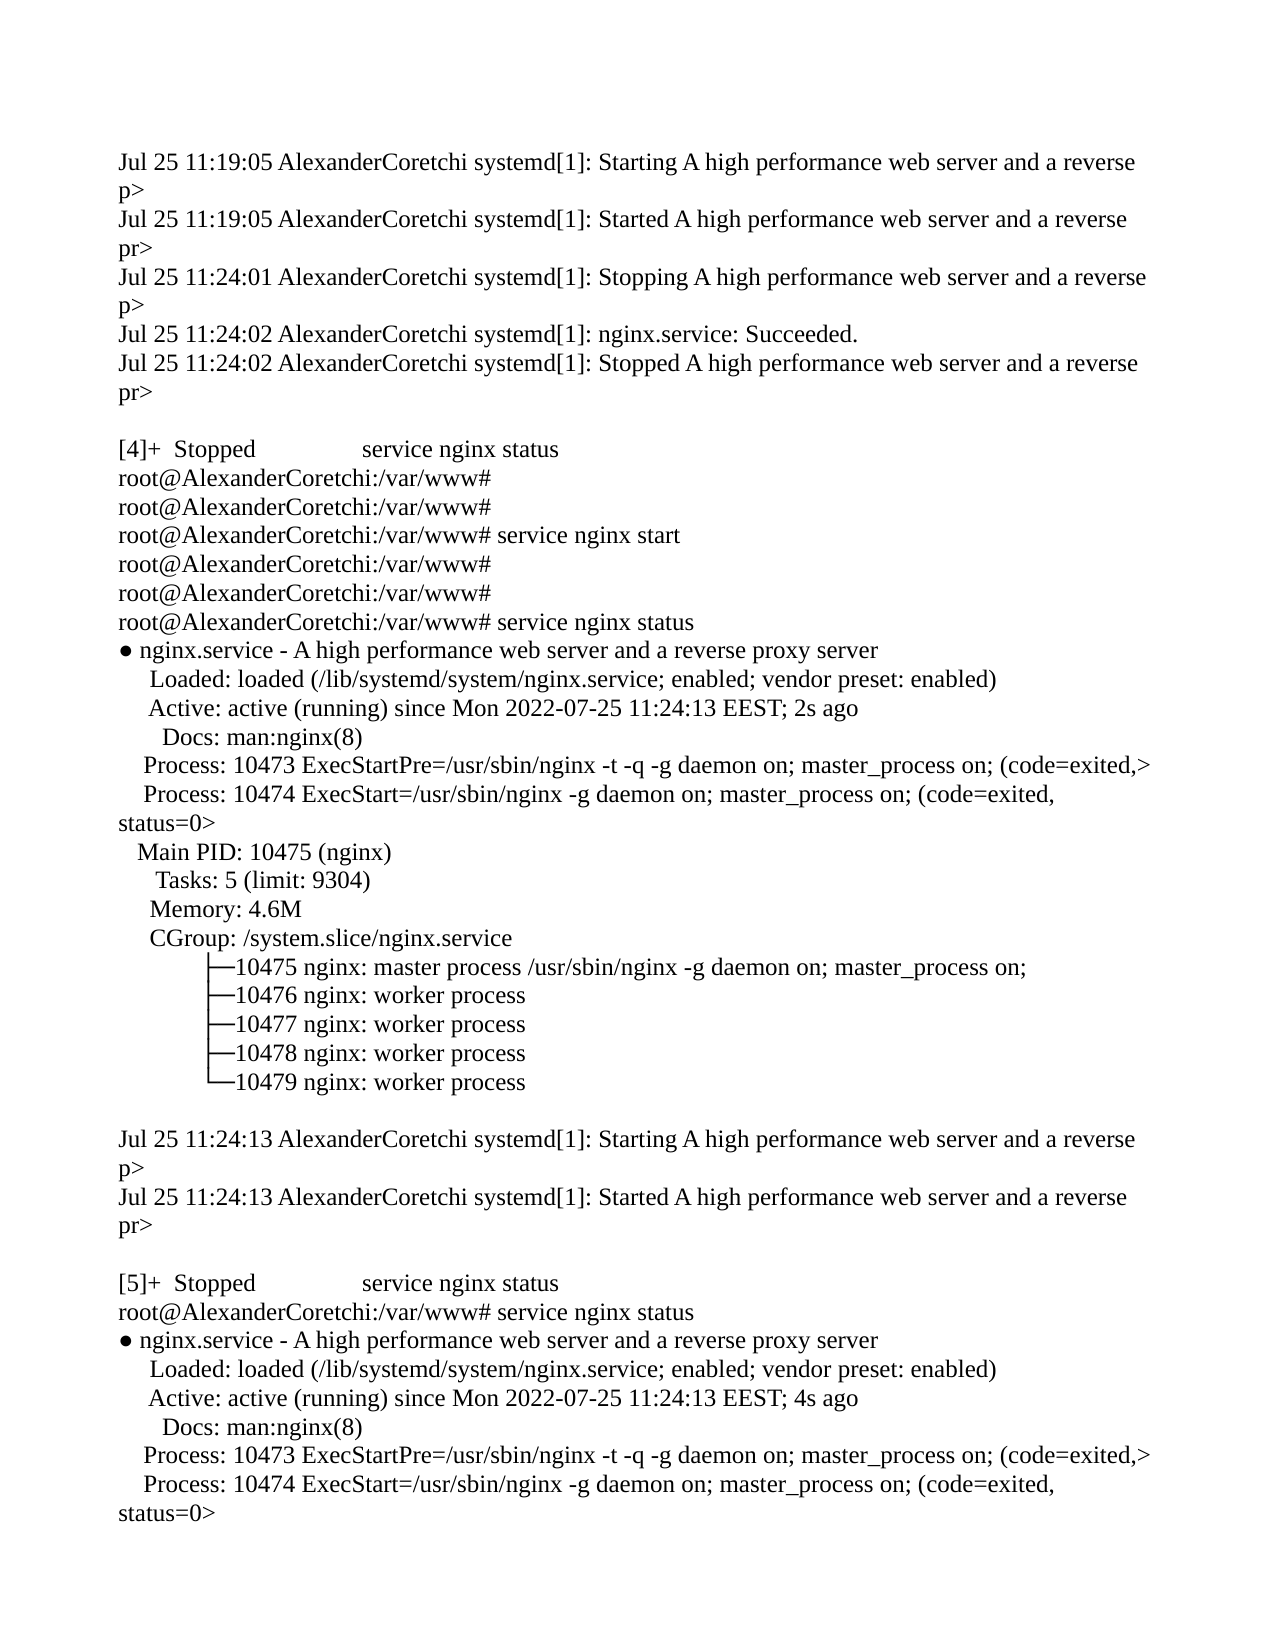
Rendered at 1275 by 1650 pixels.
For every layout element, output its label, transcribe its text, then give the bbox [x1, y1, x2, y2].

text ├─10478 nginx: worker process [118, 1038, 207, 1067]
text CGroup: /system.slice/nginx.service [118, 923, 1157, 952]
text root@AlexanderCoretchi:/var/www# service nginx start [118, 521, 1157, 549]
text ├─10475 nginx: master process /usr/sbin/nginx -g daemon on; master_process on; [209, 952, 1157, 981]
text └─10479 nginx: worker process [118, 1067, 1157, 1096]
text Jul 25 11:24:13 AlexanderCoretchi systemd[1]: Started A high performance web server and a reverse pr> [118, 1182, 1157, 1239]
text Active: active (running) since Mon 2022-07-25 11:24:13 EEST; 2s ago [118, 693, 1157, 722]
text Process: 10474 ExecStart=/usr/sbin/nginx -g daemon on; master_process on; (code=exited, status=0> [118, 1469, 1157, 1527]
text Jul 25 11:24:02 AlexanderCoretchi systemd[1]: nginx.service: Succeeded. [118, 319, 1157, 348]
text root@AlexanderCoretchi:/var/www# [118, 578, 1157, 607]
text Jul 25 11:19:05 AlexanderCoretchi systemd[1]: Started A high performance web server and a reverse pr> [118, 204, 1157, 262]
text root@AlexanderCoretchi:/var/www# [118, 549, 1157, 578]
text Process: 10473 ExecStartPre=/usr/sbin/nginx -t -q -g daemon on; master_process on; (code=exited,> [118, 751, 1157, 779]
text Jul 25 11:24:01 AlexanderCoretchi systemd[1]: Stopping A high performance web server and a reverse p> [118, 262, 1157, 319]
text Memory: 4.6M [118, 894, 1157, 923]
text root@AlexanderCoretchi:/var/www# service nginx status [118, 1297, 1157, 1326]
text root@AlexanderCoretchi:/var/www# [118, 463, 1157, 492]
text Loaded: loaded (/lib/systemd/system/nginx.service; enabled; vendor preset: enabled) [118, 664, 1157, 693]
text ├─10476 nginx: worker process [209, 981, 1157, 1009]
text Jul 25 11:19:05 AlexanderCoretchi systemd[1]: Starting A high performance web server and a reverse p> [118, 147, 1157, 204]
text Process: 10474 ExecStart=/usr/sbin/nginx -g daemon on; master_process on; (code=exited, status=0> [118, 779, 1157, 837]
text ├─10478 nginx: worker process [209, 1038, 1157, 1067]
text root@AlexanderCoretchi:/var/www# service nginx status [118, 607, 1157, 636]
text Docs: man:nginx(8) [118, 1412, 1157, 1441]
text Loaded: loaded (/lib/systemd/system/nginx.service; enabled; vendor preset: enabled) [118, 1354, 1157, 1383]
text root@AlexanderCoretchi:/var/www# [118, 492, 1157, 521]
text [4]+ Stopped service nginx status [118, 434, 1157, 463]
text Active: active (running) since Mon 2022-07-25 11:24:13 EEST; 4s ago [118, 1383, 1157, 1412]
text ├─10477 nginx: worker process [118, 1009, 207, 1038]
text ├─10475 nginx: master process /usr/sbin/nginx -g daemon on; master_process on; [118, 952, 207, 981]
text ├─10476 nginx: worker process [118, 981, 207, 1009]
text Process: 10473 ExecStartPre=/usr/sbin/nginx -t -q -g daemon on; master_process on; (code=exited,> [118, 1441, 1157, 1469]
text Docs: man:nginx(8) [118, 722, 1157, 751]
text Tasks: 5 (limit: 9304) [118, 866, 1157, 894]
text ├─10477 nginx: worker process [209, 1009, 1157, 1038]
text Jul 25 11:24:02 AlexanderCoretchi systemd[1]: Stopped A high performance web server and a reverse pr> [118, 348, 1157, 406]
text Main PID: 10475 (nginx) [118, 837, 1157, 866]
text ● nginx.service - A high performance web server and a reverse proxy server [118, 1326, 1157, 1354]
text [5]+ Stopped service nginx status [118, 1268, 1157, 1297]
text ● nginx.service - A high performance web server and a reverse proxy server [118, 636, 1157, 664]
text Jul 25 11:24:13 AlexanderCoretchi systemd[1]: Starting A high performance web server and a reverse p> [118, 1124, 1157, 1182]
